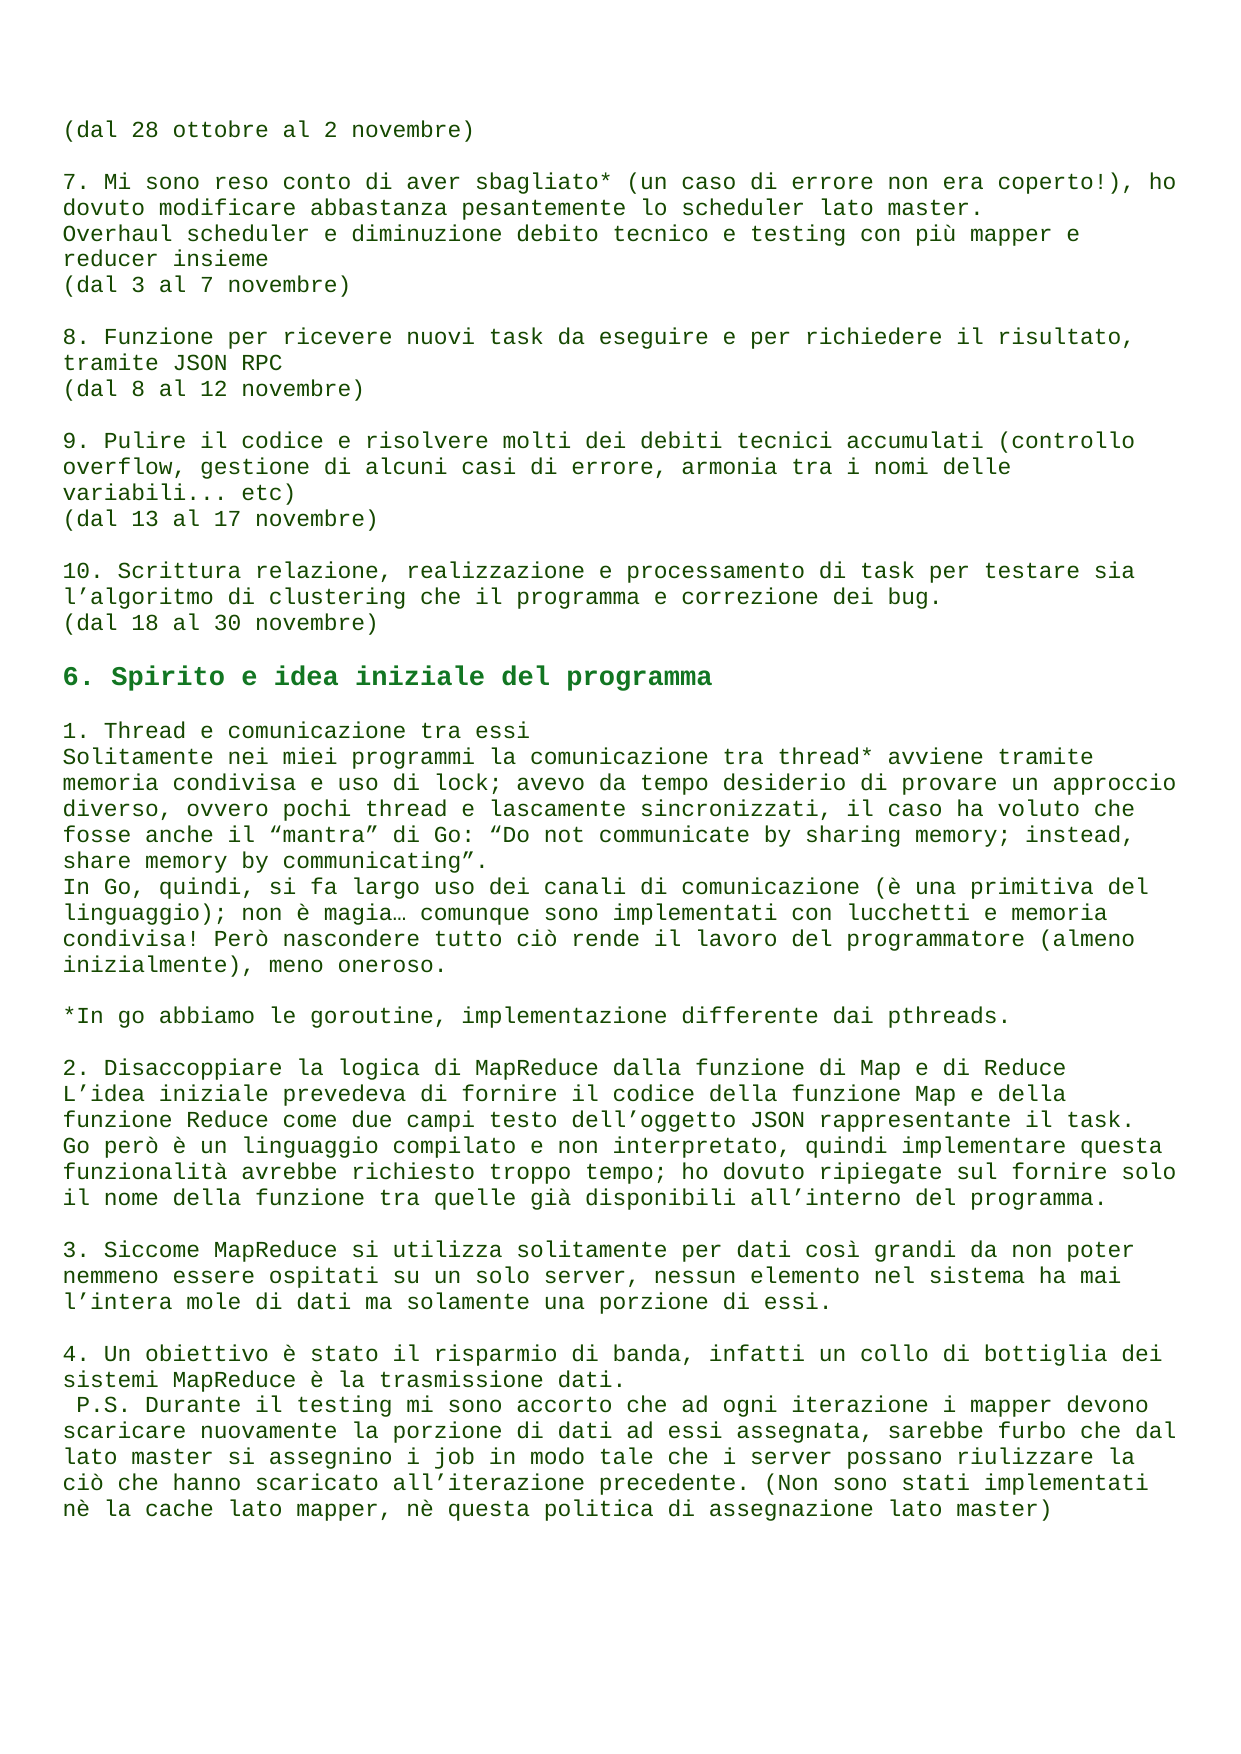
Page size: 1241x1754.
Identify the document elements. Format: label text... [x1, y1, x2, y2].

text 8. Funzione per ricevere nuovi task da eseguire e per richiedere il risultato, tramite JSON RPC [62, 326, 1187, 377]
text 4. Un obiettivo è stato il risparmio di banda, infatti un collo di bottiglia dei sistemi MapReduce è la trasmissione dati. P.S. Durante il testing mi sono accorto che ad ogni iterazione i mapper devono scaricare nuovamente la porzione di dati ad essi assegnata, sarebbe furbo che dal lato master si assegnino i job in modo tale che i server possano riulizzare la ciò che hanno scaricato all’iterazione precedente. (Non sono stati implementati nè la cache lato mapper, nè questa politica di assegnazione lato master) [62, 1342, 1187, 1523]
text (dal 18 al 30 novembre) [62, 611, 1187, 637]
text *In go abbiamo le goroutine, implementazione differente dai pthreads. [62, 1005, 1187, 1031]
text 7. Mi sono reso conto di aver sbagliato* (un caso di errore non era coperto!), ho dovuto modificare abbastanza pesantemente lo scheduler lato master. Overhaul scheduler e diminuzione debito tecnico e testing con più mapper e reducer insieme [62, 170, 1187, 274]
text (dal 8 al 12 novembre) [62, 377, 1187, 403]
text (dal 28 ottobre al 2 novembre) [62, 118, 1187, 144]
text 6. Spirito e idea iniziale del programma [62, 663, 1187, 693]
text 1. Thread e comunicazione tra essi [62, 719, 1187, 745]
text (dal 13 al 17 novembre) [62, 507, 1187, 533]
text 9. Pulire il codice e risolvere molti dei debiti tecnici accumulati (controllo overflow, gestione di alcuni casi di errore, armonia tra i nomi delle variabili... etc) [62, 429, 1187, 507]
text (dal 3 al 7 novembre) [62, 274, 1187, 300]
text Go però è un linguaggio compilato e non interpretato, quindi implementare questa funzionalità avrebbe richiesto troppo tempo; ho dovuto ripiegate sul fornire solo il nome della funzione tra quelle già disponibili all’interno del programma. [62, 1134, 1187, 1212]
text 3. Siccome MapReduce si utilizza solitamente per dati così grandi da non poter nemmeno essere ospitati su un solo server, nessun elemento nel sistema ha mai l’intera mole di dati ma solamente una porzione di essi. [62, 1238, 1187, 1316]
text 2. Disaccoppiare la logica di MapReduce dalla funzione di Map e di Reduce [62, 1057, 1187, 1083]
text In Go, quindi, si fa largo uso dei canali di comunicazione (è una primitiva del linguaggio); non è magia… comunque sono implementati con lucchetti e memoria condivisa! Però nascondere tutto ciò rende il lavoro del programmatore (almeno inizialmente), meno oneroso. [62, 875, 1187, 979]
text Solitamente nei miei programmi la comunicazione tra thread* avviene tramite memoria condivisa e uso di lock; avevo da tempo desiderio di provare un approccio diverso, ovvero pochi thread e lascamente sincronizzati, il caso ha voluto che fosse anche il “mantra” di Go: “Do not communicate by sharing memory; instead, share memory by communicating”. [62, 745, 1187, 875]
text L’idea iniziale prevedeva di fornire il codice della funzione Map e della funzione Reduce come due campi testo dell’oggetto JSON rappresentante il task. [62, 1083, 1187, 1134]
text 10. Scrittura relazione, realizzazione e processamento di task per testare sia l’algoritmo di clustering che il programma e correzione dei bug. [62, 559, 1187, 611]
